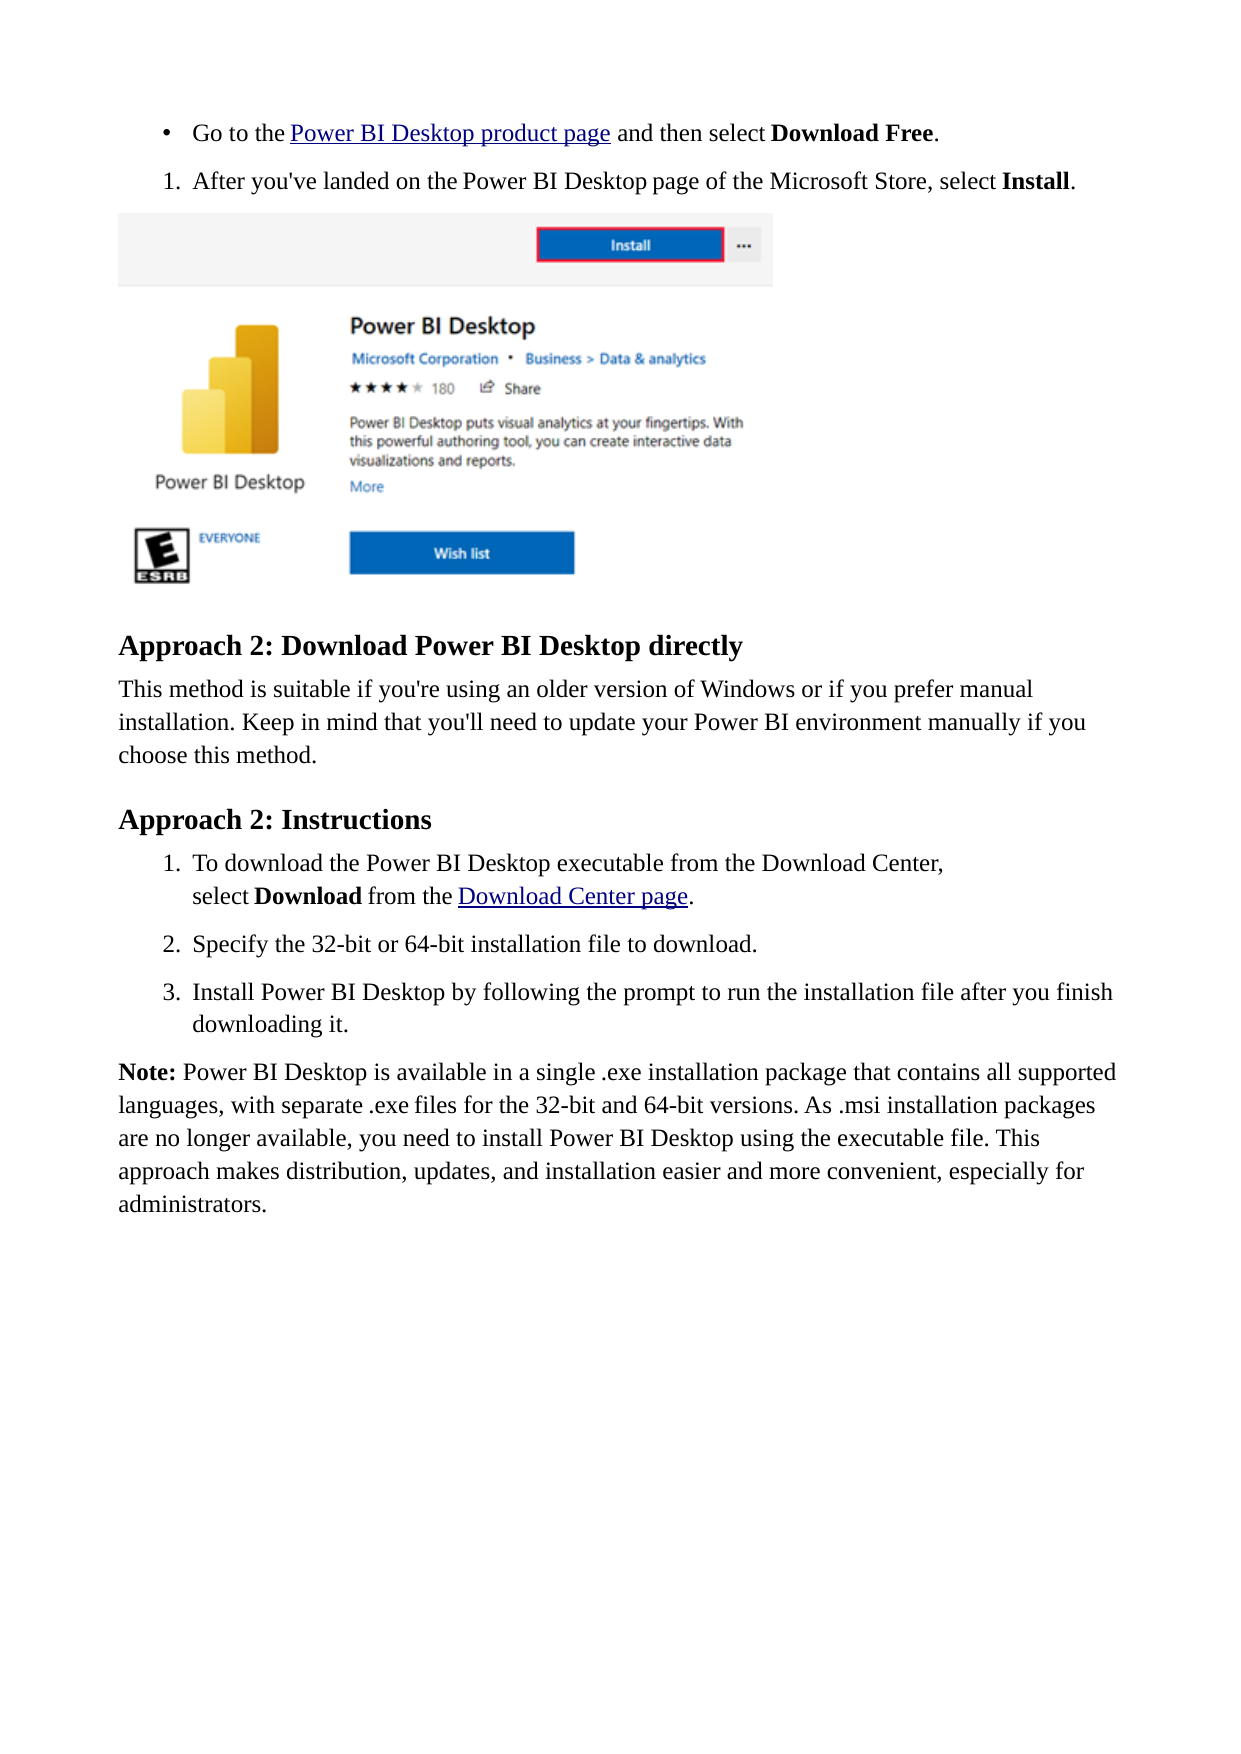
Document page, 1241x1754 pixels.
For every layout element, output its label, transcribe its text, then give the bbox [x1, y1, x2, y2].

list To download the Power BI Desktop executable from the Download Center, select Download from the Download Center page. [162, 848, 1122, 910]
subtitle Approach 2: Instructions [118, 802, 1122, 836]
list Specify the 32-bit or 64-bit installation file to download. [162, 929, 1122, 958]
list After you've landed on the Power BI Desktop page of the Microsoft Store, select Install. [162, 166, 1122, 194]
picture [118, 213, 773, 595]
text This method is suitable if you're using an older version of Windows or if you prefer manual installation. Keep in mind that you'll need to update your Power BI environment manually if you choose this method. [118, 674, 1122, 769]
list Go to the Power BI Desktop product page and then select Download Free. [162, 118, 1122, 147]
text Note: Power BI Desktop is available in a single .exe installation package that contains all supported languages, with separate .exe files for the 32-bit and 64-bit versions. As .msi installation packages are no longer available, you need to install Power BI Desktop using the executable file. This approach makes distribution, updates, and installation easier and more convenient, especially for administrators. [118, 1057, 1122, 1218]
subtitle Approach 2: Download Power BI Desktop directly [118, 628, 1122, 662]
list Install Power BI Desktop by following the prompt to run the installation file after you finish downloading it. [162, 977, 1122, 1038]
